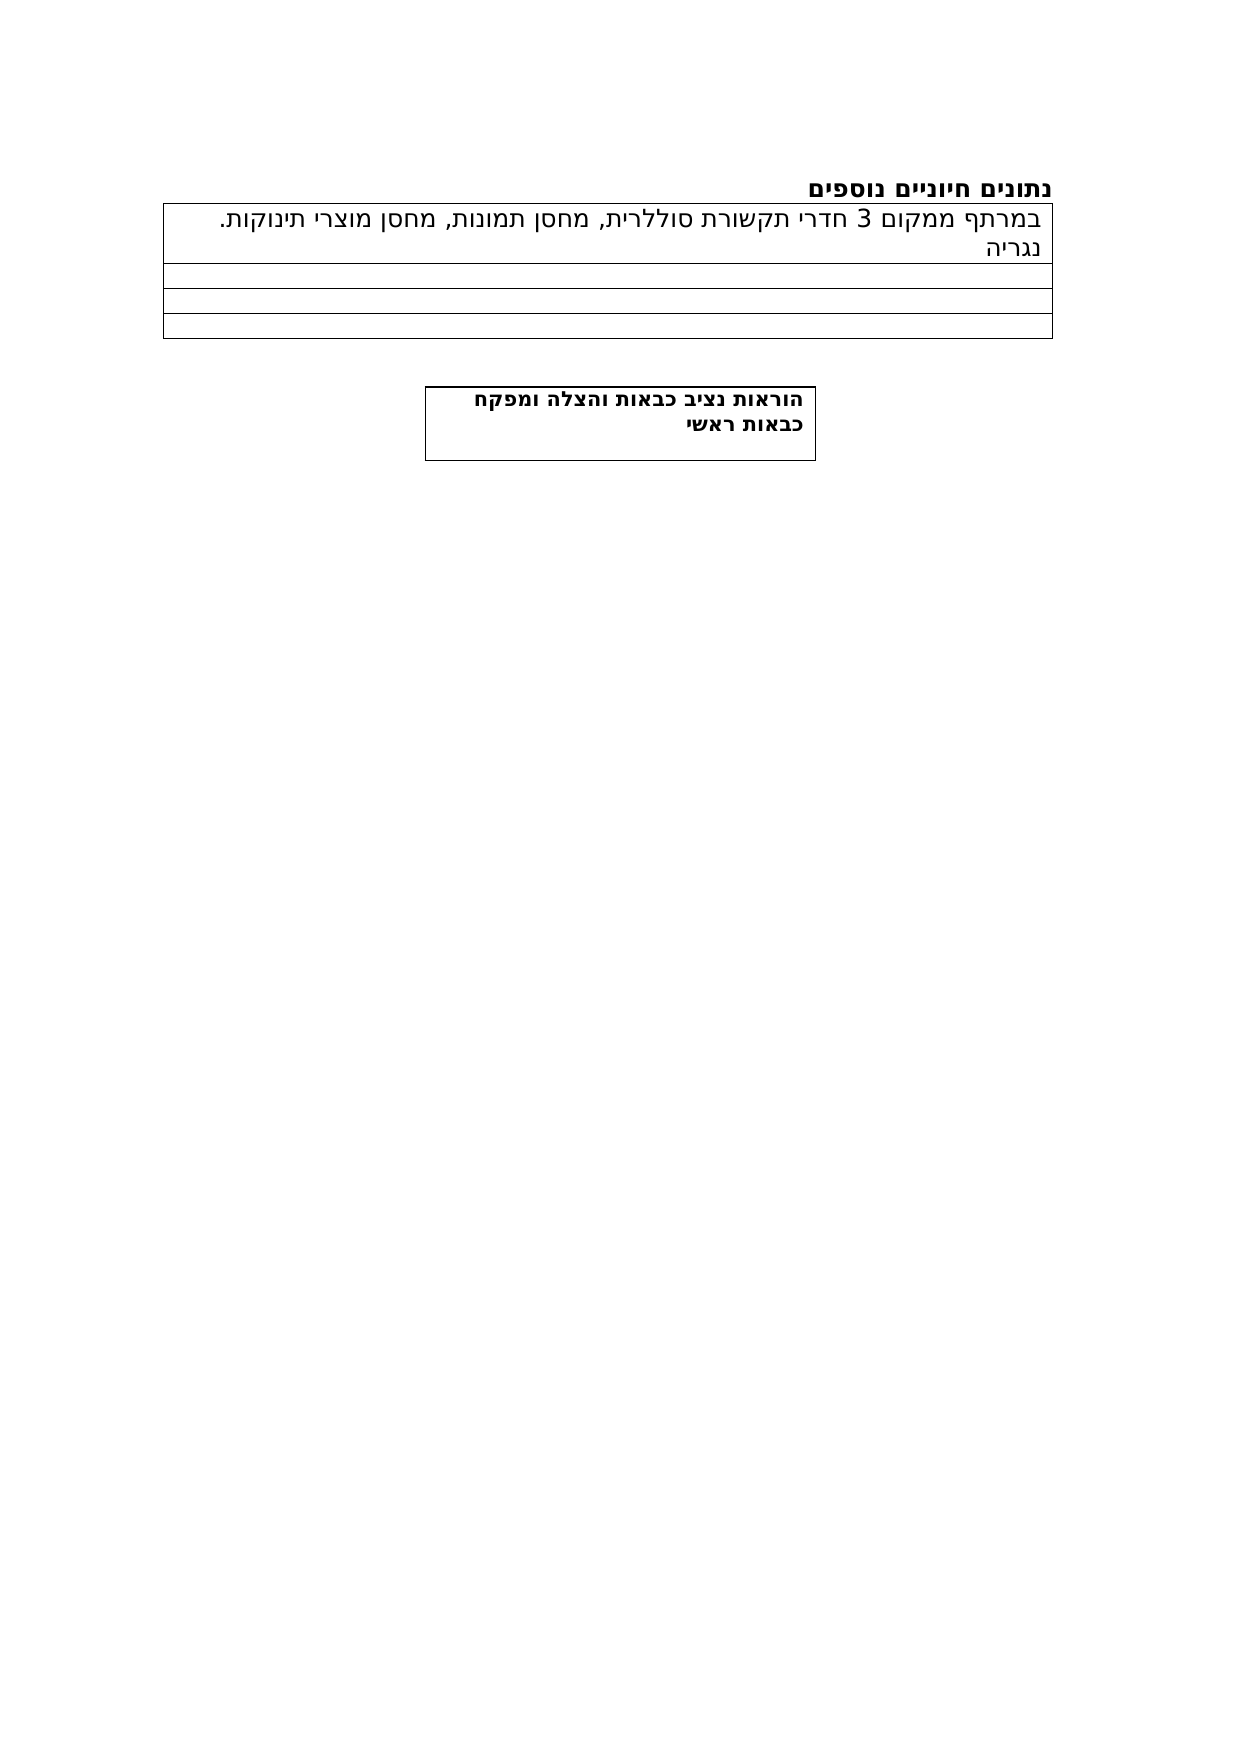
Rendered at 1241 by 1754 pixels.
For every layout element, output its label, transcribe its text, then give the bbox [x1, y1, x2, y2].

text נתונים חיוניים נוספים [187, 174, 1053, 203]
table_header במרתף ממקום 3 חדרי תקשורת סוללרית, מחסן תמונות, מחסן מוצרי תינוקות. נגריה [164, 204, 1052, 262]
table_cell [164, 264, 1052, 287]
table_header הוראות נציב כבאות והצלה ומפקח כבאות ראשי [426, 388, 815, 460]
table_cell [164, 314, 1052, 337]
table_cell [164, 289, 1052, 312]
